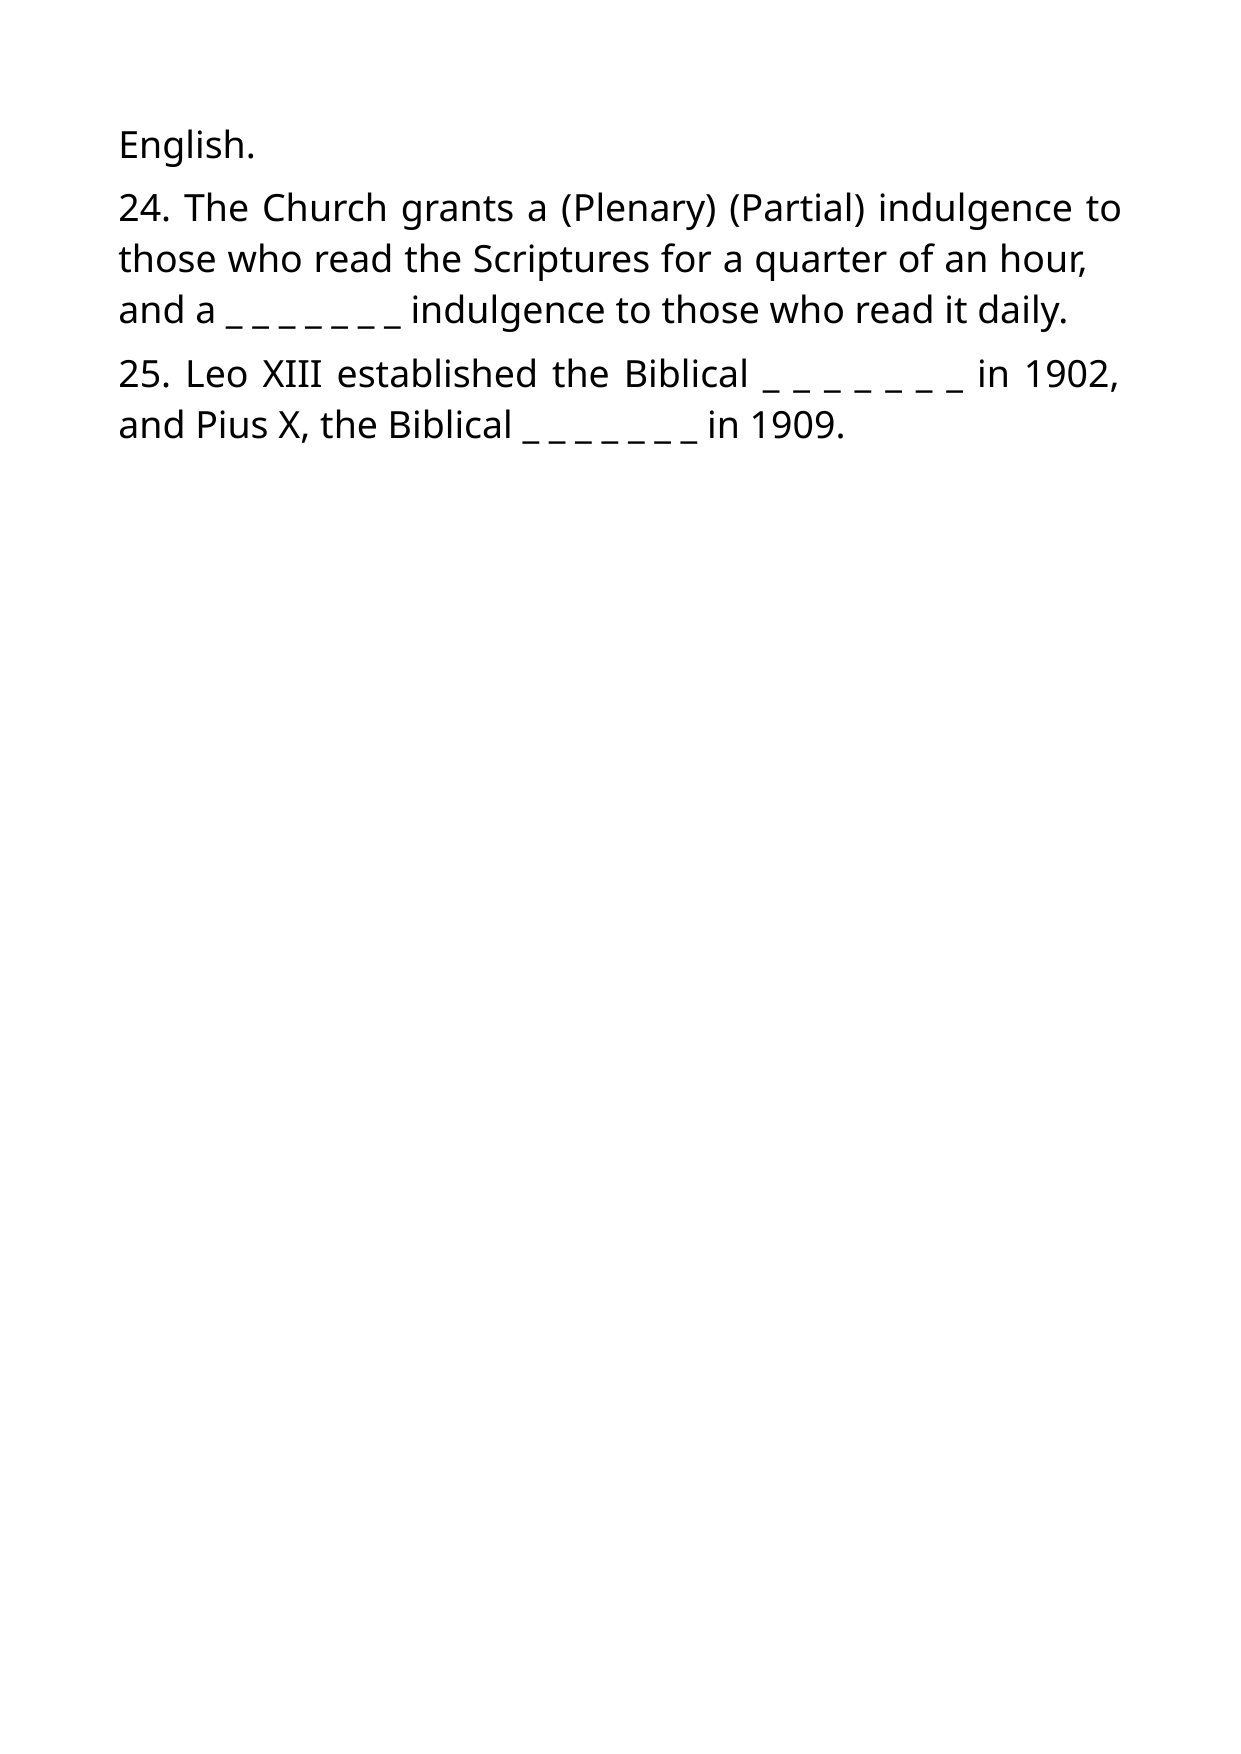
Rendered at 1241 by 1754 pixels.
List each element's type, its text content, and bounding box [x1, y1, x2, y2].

text 25. Leo XIII established the Biblical _ _ _ _ _ _ _ in 1902, and Pius X, the Biblical _ _ _ _ _ _ _ in 1909. [118, 347, 1122, 449]
text English. [118, 118, 1122, 169]
text 24. The Church grants a (Plenary) (Partial) indulgence to those who read the Scriptures for a quarter of an hour, and a _ _ _ _ _ _ _ indulgence to those who read it daily. [118, 182, 1122, 335]
